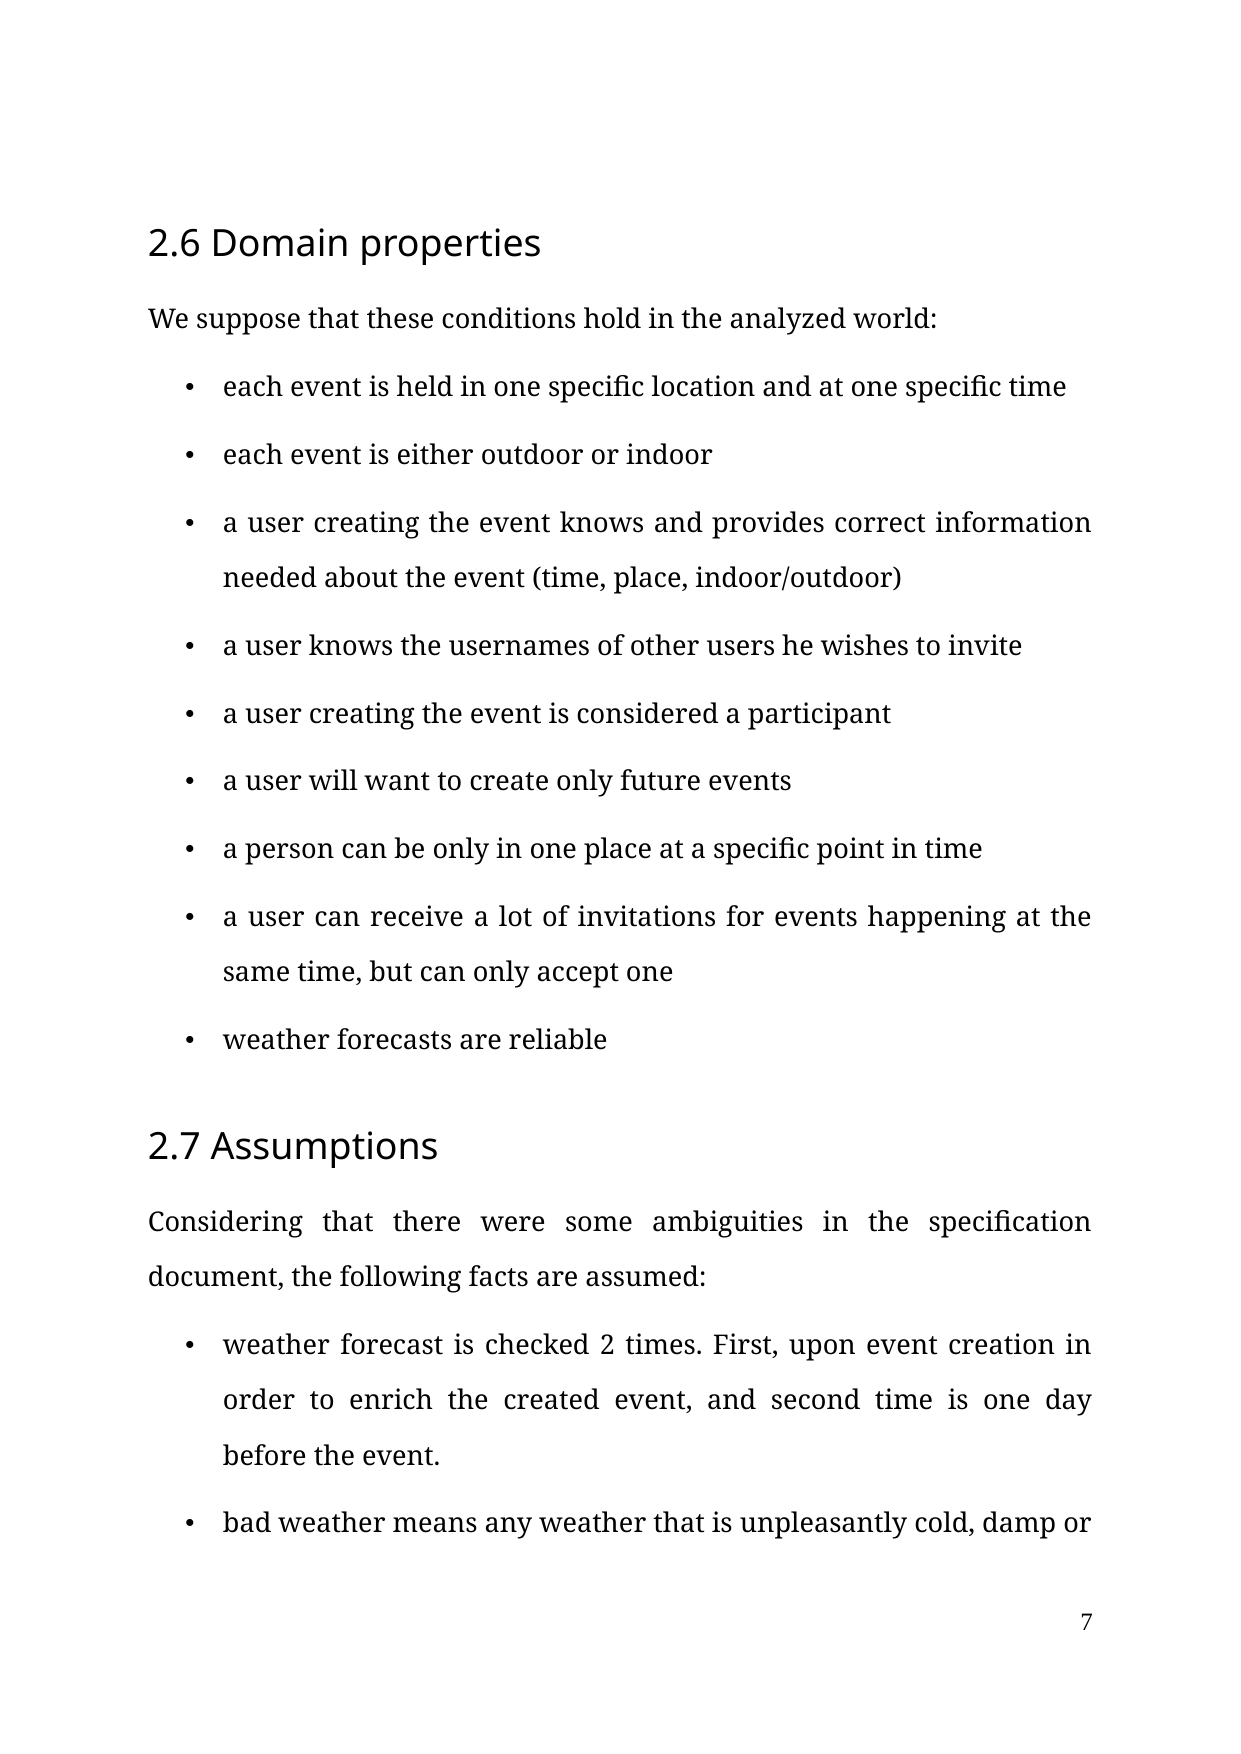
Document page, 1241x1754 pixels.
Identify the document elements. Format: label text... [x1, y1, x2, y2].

list each event is either outdoor or indoor [185, 435, 1093, 472]
list a user knows the usernames of other users he wishes to invite [185, 626, 1093, 663]
list a user will want to create only future events [185, 762, 1093, 799]
list a user can receive a lot of invitations for events happening at the same time, but can only accept one [185, 897, 1093, 990]
list a user creating the event knows and provides correct information needed about the event (time, place, indoor/outdoor) [185, 503, 1093, 595]
list a person can be only in one place at a specific point in time [185, 830, 1093, 867]
text We suppose that these conditions hold in the analyzed world: [148, 300, 1093, 337]
list weather forecasts are reliable [185, 1021, 1093, 1057]
subtitle 2.7 Assumptions [148, 1119, 1093, 1170]
list weather forecast is checked 2 times. First, upon event creation in order to enrich the created event, and second time is one day before the event. [185, 1325, 1093, 1473]
subtitle 2.6 Domain properties [148, 217, 1093, 268]
list bad weather means any weather that is unpleasantly cold, damp or [185, 1504, 1093, 1541]
list a user creating the event is considered a participant [185, 694, 1093, 731]
list each event is held in one specific location and at one specific time [185, 367, 1093, 404]
text Considering that there were some ambiguities in the specification document, the following facts are assumed: [148, 1202, 1093, 1294]
